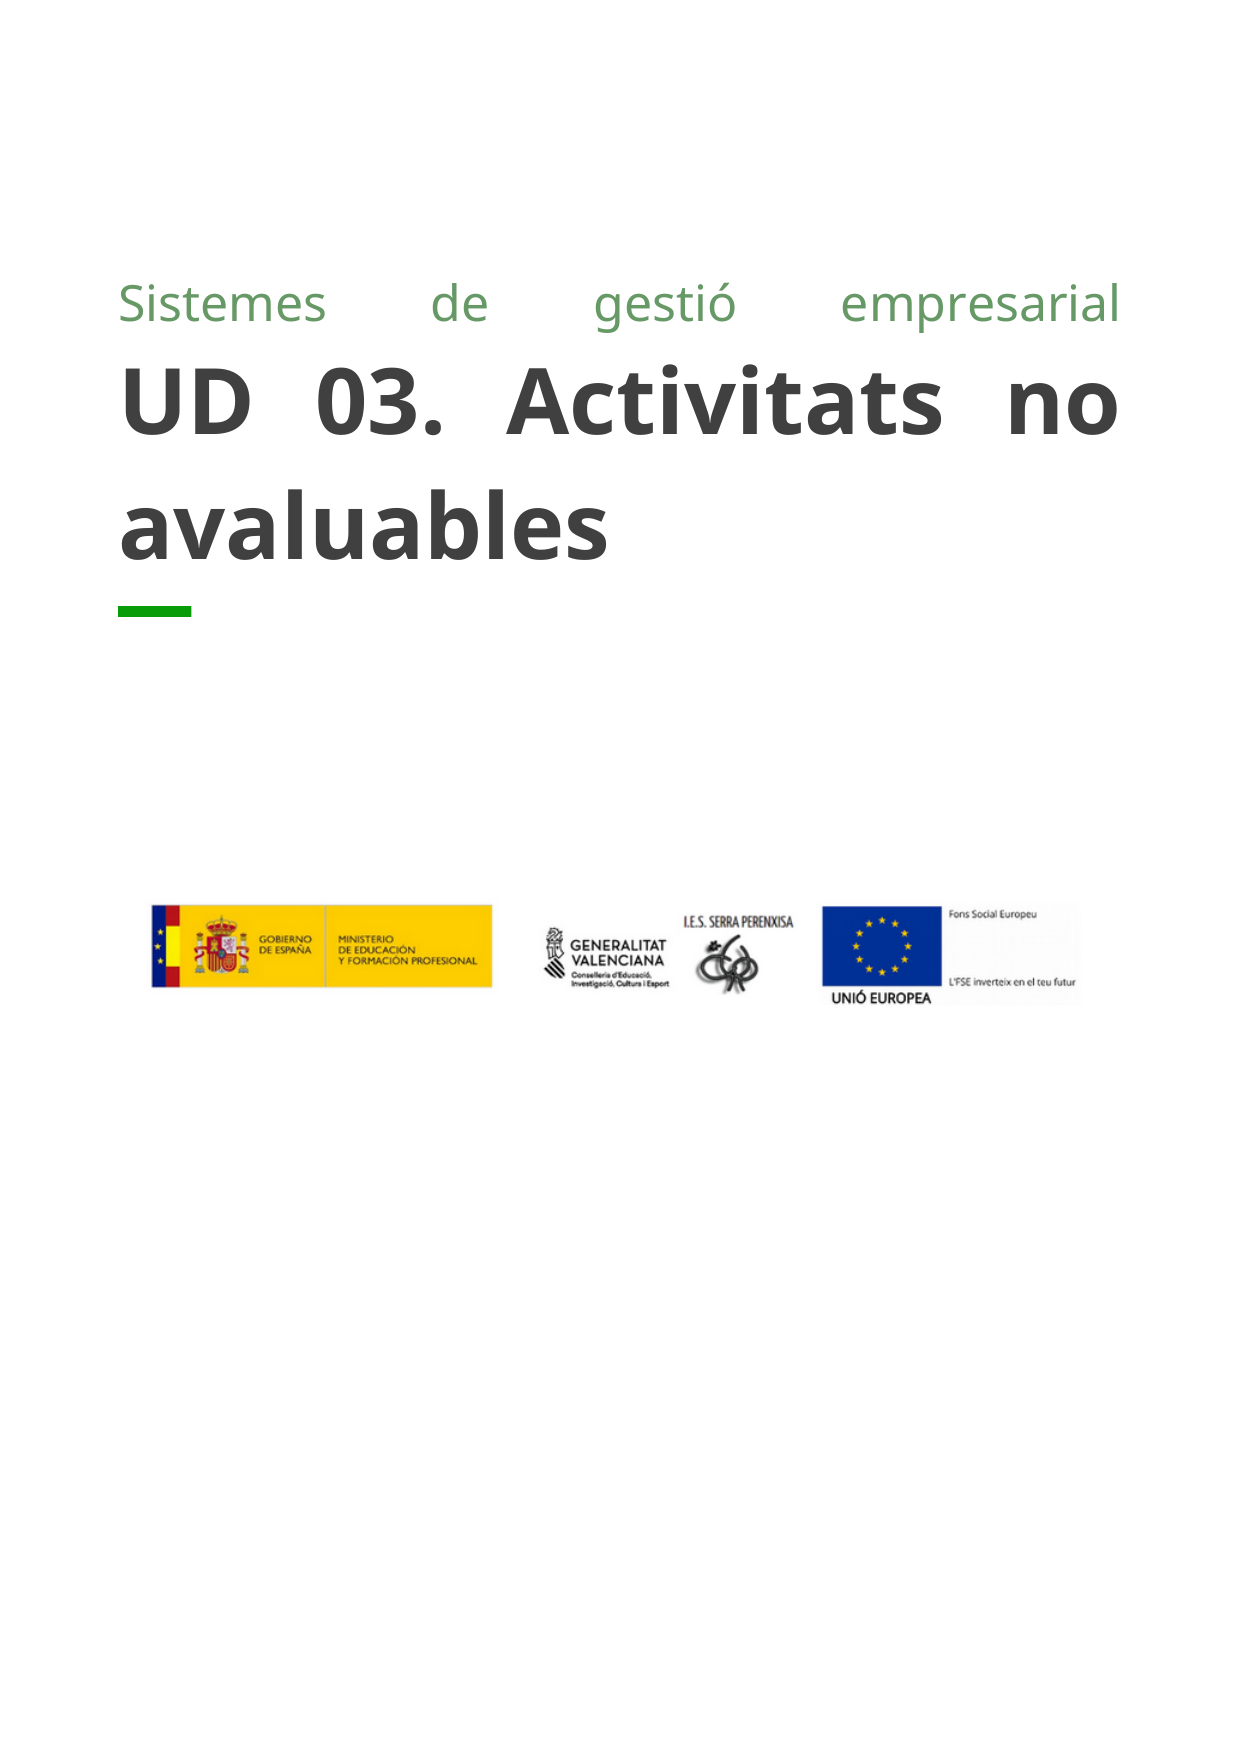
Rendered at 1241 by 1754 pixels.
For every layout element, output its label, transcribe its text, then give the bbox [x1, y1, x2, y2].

title Sistemes de gestió empresarial UD 03. Activitats no avaluables [118, 268, 1122, 586]
picture [118, 606, 192, 617]
picture [118, 885, 1123, 1005]
